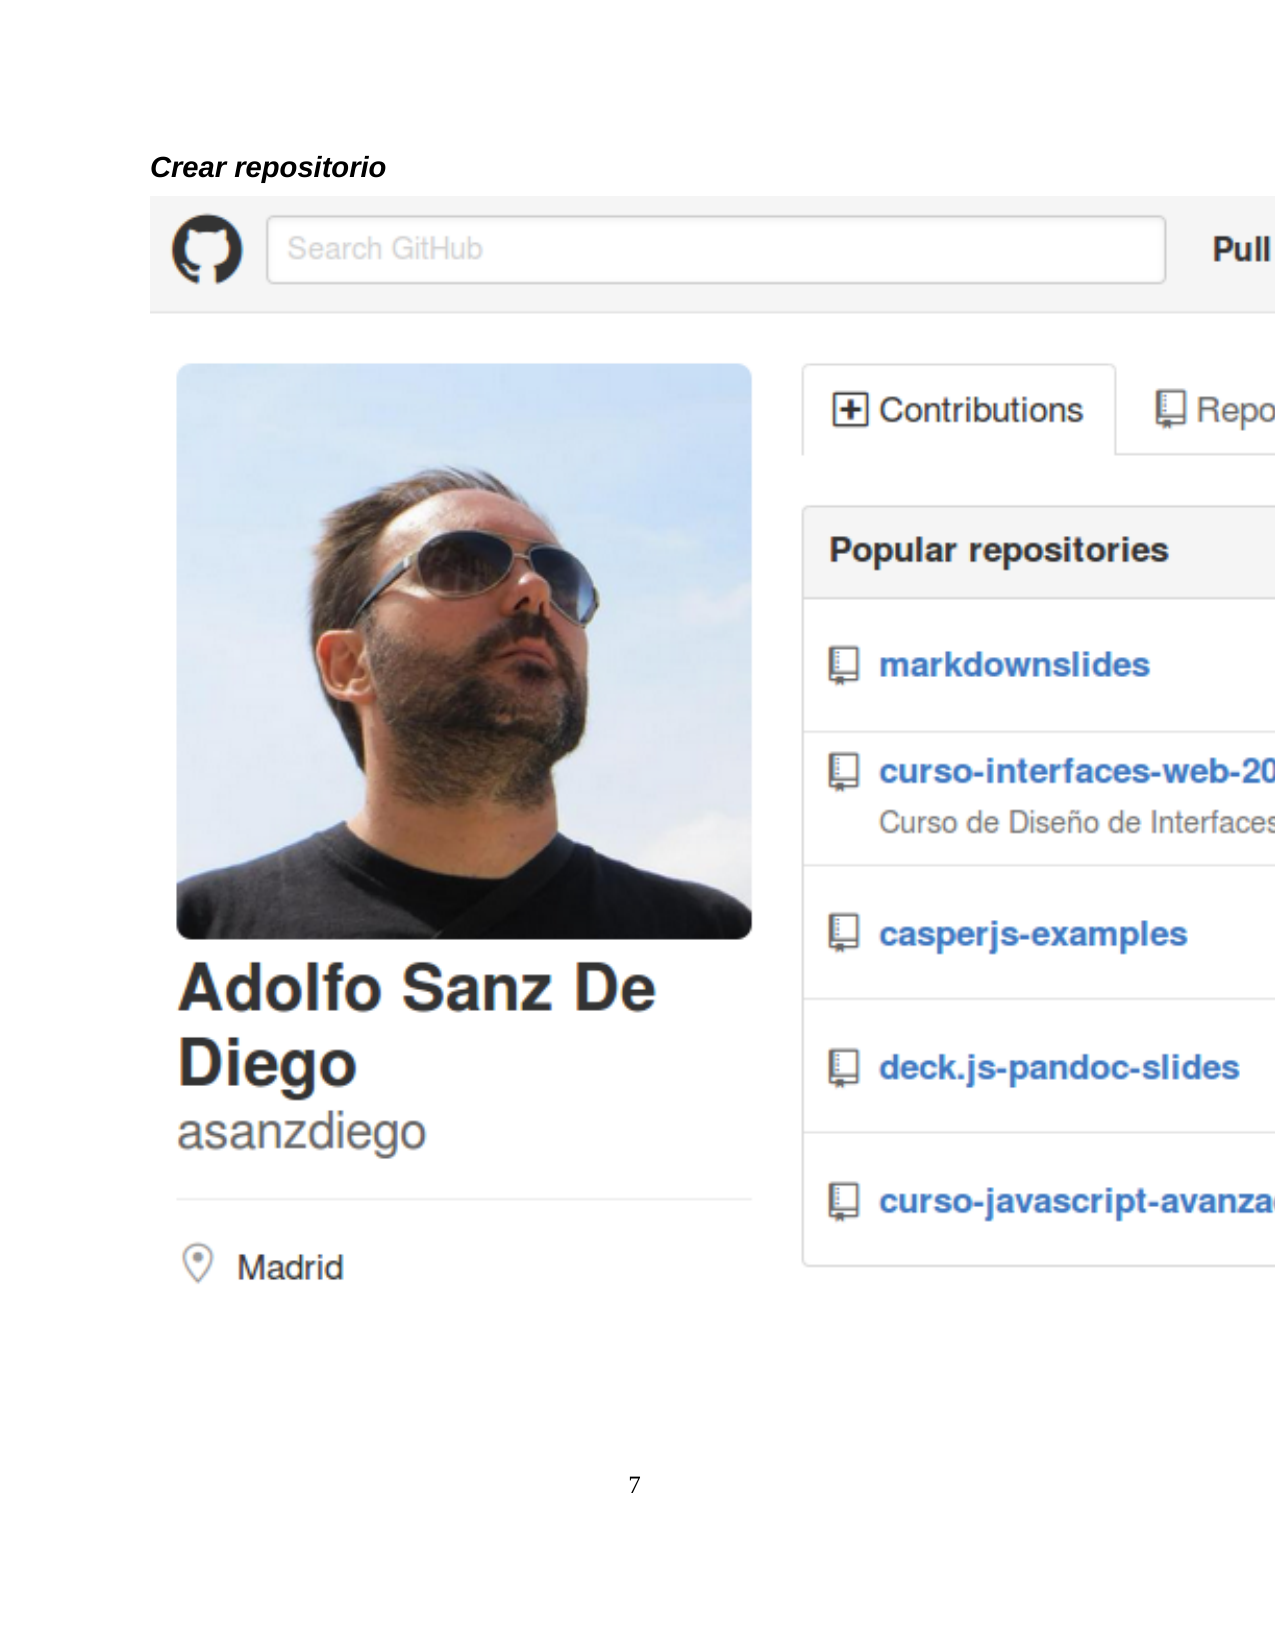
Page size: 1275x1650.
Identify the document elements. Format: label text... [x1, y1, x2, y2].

subtitle Crear repositorio [150, 150, 1125, 183]
picture [150, 196, 1275, 1303]
